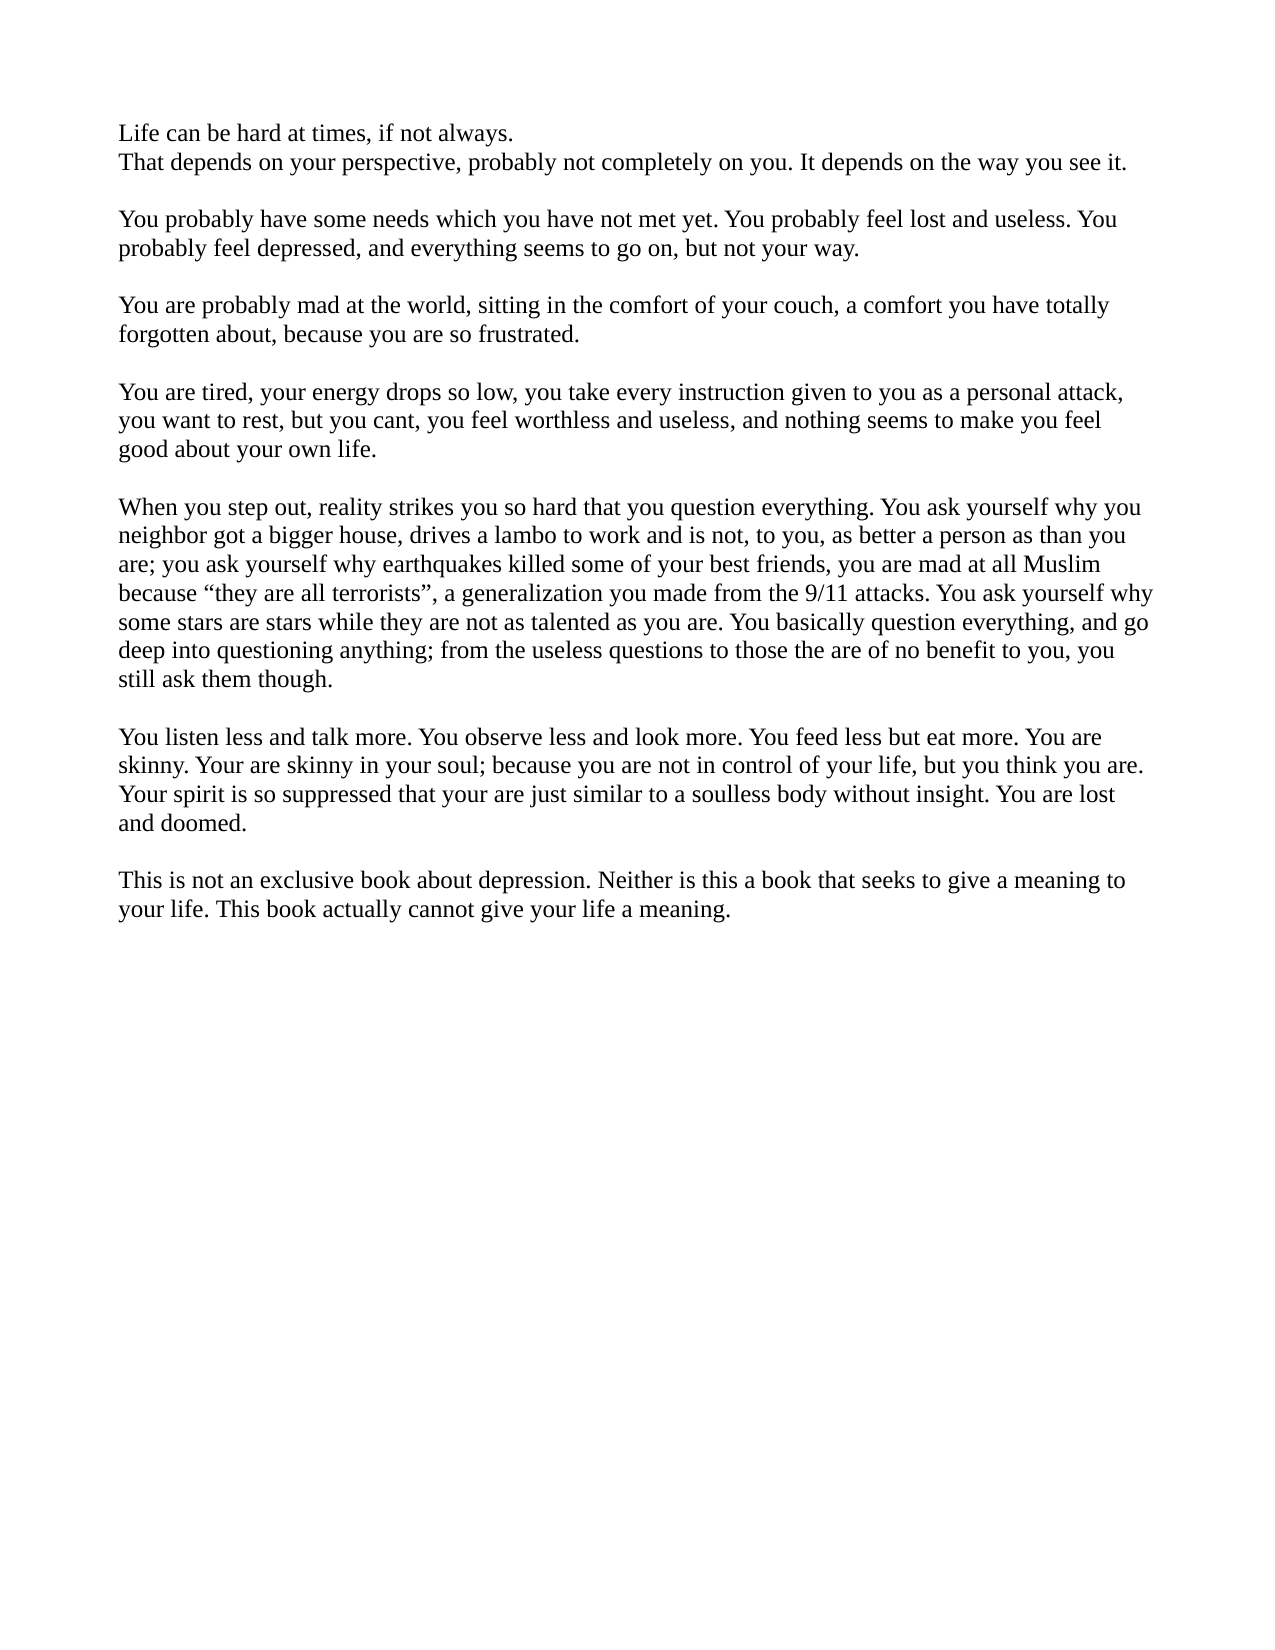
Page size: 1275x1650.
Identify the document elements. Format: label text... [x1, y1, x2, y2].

text You listen less and talk more. You observe less and look more. You feed less but eat more. You are skinny. Your are skinny in your soul; because you are not in control of your life, but you think you are. Your spirit is so suppressed that your are just similar to a soulless body without insight. You are lost and doomed. [118, 722, 1157, 837]
text You probably have some needs which you have not met yet. You probably feel lost and useless. You probably feel depressed, and everything seems to go on, but not your way. [118, 204, 1157, 262]
text Life can be hard at times, if not always. [118, 118, 1157, 147]
text This is not an exclusive book about depression. Neither is this a book that seeks to give a meaning to your life. This book actually cannot give your life a meaning. [118, 866, 1157, 923]
text You are probably mad at the world, sitting in the comfort of your couch, a comfort you have totally forgotten about, because you are so frustrated. [118, 291, 1157, 348]
text You are tired, your energy drops so low, you take every instruction given to you as a personal attack, you want to rest, but you cant, you feel worthless and useless, and nothing seems to make you feel good about your own life. [118, 377, 1157, 463]
text When you step out, reality strikes you so hard that you question everything. You ask yourself why you neighbor got a bigger house, drives a lambo to work and is not, to you, as better a person as than you are; you ask yourself why earthquakes killed some of your best friends, you are mad at all Muslim because “they are all terrorists”, a generalization you made from the 9/11 attacks. You ask yourself why some stars are stars while they are not as talented as you are. You basically question everything, and go deep into questioning anything; from the useless questions to those the are of no benefit to you, you still ask them though. [118, 492, 1157, 693]
text That depends on your perspective, probably not completely on you. It depends on the way you see it. [118, 147, 1157, 176]
